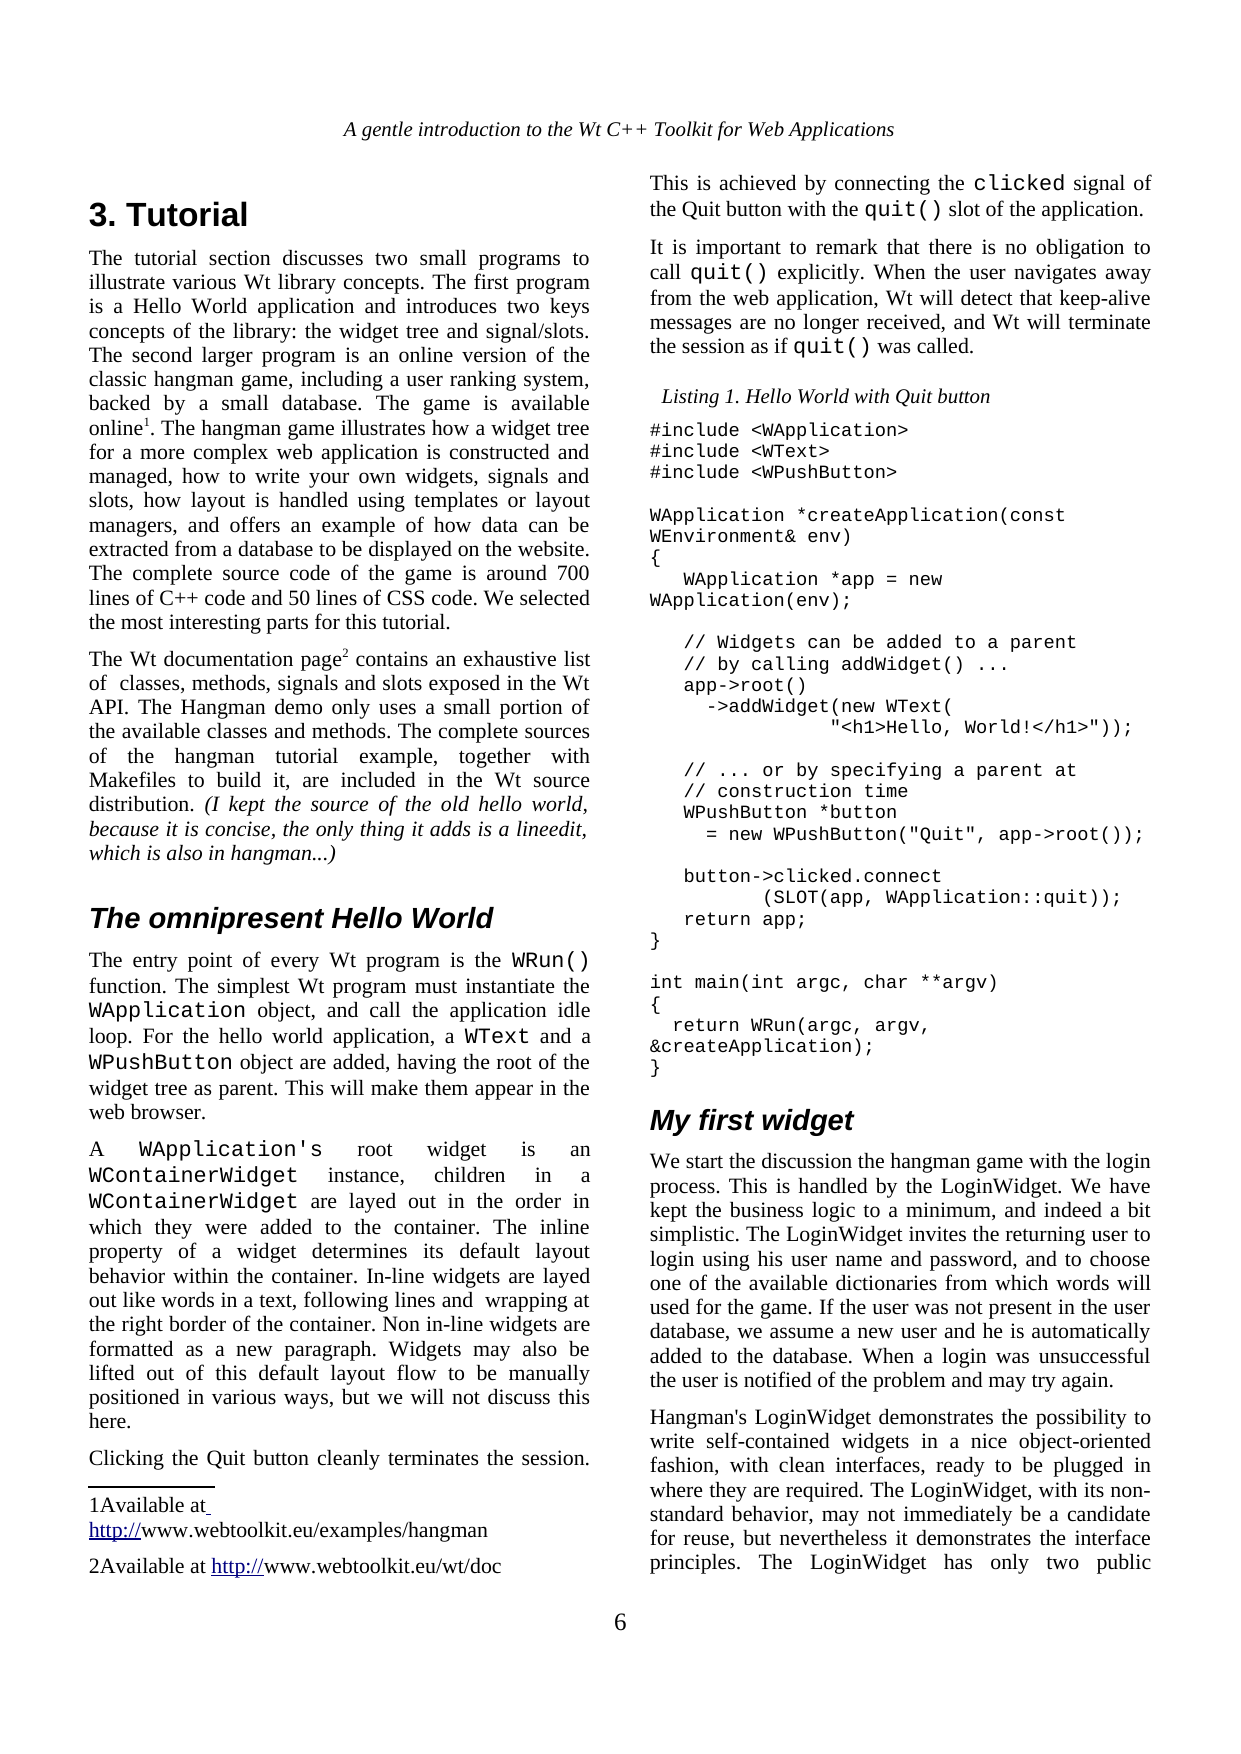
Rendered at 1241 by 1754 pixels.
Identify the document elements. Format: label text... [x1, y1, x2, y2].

text // ... or by specifying a parent at [649, 761, 1152, 782]
subtitle 3. Tutorial [88, 196, 591, 233]
text // Widgets can be added to a parent [649, 633, 1152, 654]
text // construction time [649, 782, 1152, 803]
text #include <WPushButton> [649, 463, 1152, 484]
text The entry point of every Wt program is the WRun() function. The simplest Wt program must instantiate the WApplication object, and call the application idle loop. For the hello world application, a WText and a WPushButton object are added, having the root of the widget tree as parent. This will make them appear in the web browser. [88, 948, 591, 1124]
text #include <WText> [649, 442, 1152, 463]
text The Wt documentation page contains an exhaustive list of classes, methods, signals and slots exposed in the Wt API. The Hangman demo only uses a small portion of the available classes and methods. The complete sources of the hangman tutorial example, together with Makefiles to build it, are included in the Wt source distribution. (I kept the source of the old hello world, because it is concise, the only thing it adds is a lineedit, which is also in hangman...) [88, 647, 591, 865]
text // by calling addWidget() ... [649, 654, 1152, 676]
text #include <WApplication> [649, 421, 1152, 442]
text Clicking the Quit button cleanly terminates the session. [88, 1446, 591, 1470]
text It is important to remark that there is no obligation to call quit() explicitly. When the user navigates away from the web application, Wt will detect that keep-alive messages are no longer received, and Wt will terminate the session as if quit() was called. [649, 235, 1152, 360]
text (SLOT(app, WApplication::quit)); [649, 888, 1152, 909]
subtitle My first widget [649, 1104, 1152, 1137]
text "<h1>Hello, World!</h1>")); [649, 718, 1152, 739]
text A WApplication's root widget is an WContainerWidget instance, children in a WContainerWidget are layed out in the order in which they were added to the container. The inline property of a widget determines its default layout behavior within the container. In-line widgets are layed out like words in a text, following lines and wrapping at the right border of the container. Non in-line widgets are formatted as a new paragraph. Widgets may also be lifted out of this default layout flow to be manually positioned in various ways, but we will not discuss this here. [88, 1137, 591, 1434]
text ->addWidget(new WText( [649, 697, 1152, 718]
text = new WPushButton("Quit", app->root()); [649, 824, 1152, 846]
text button->clicked.connect [649, 867, 1152, 888]
text This is achieved by connecting the clicked signal of the Quit button with the quit() slot of the application. [649, 171, 1152, 223]
text Available at http://www.webtoolkit.eu/examples/hangman [88, 1493, 591, 1542]
text The tutorial section discusses two small programs to illustrate various Wt library concepts. The first program is a Hello World application and introduces two keys concepts of the library: the widget tree and signal/slots. The second larger program is an online version of the classic hangman game, including a user ranking system, backed by a small database. The game is available online. The hangman game illustrates how a widget tree for a more complex web application is constructed and managed, how to write your own widgets, signals and slots, how layout is handled using templates or layout managers, and offers an example of how data can be extracted from a database to be displayed on the website. The complete source code of the game is around 700 lines of C++ code and 50 lines of CSS code. We selected the most interesting parts for this tutorial. [88, 246, 591, 634]
text Listing 1. Hello World with Quit button [661, 385, 1140, 408]
text { [649, 548, 1152, 569]
text { [649, 994, 1152, 1016]
text Available at http://www.webtoolkit.eu/wt/doc [88, 1554, 591, 1579]
text app->root() [649, 676, 1152, 697]
text WApplication *app = new WApplication(env); [649, 569, 1152, 612]
text WApplication *createApplication(const WEnvironment& env) [649, 506, 1152, 548]
text Hangman's LoginWidget demonstrates the possibility to write self-contained widgets in a nice object-oriented fashion, with clean interfaces, ready to be plugged in where they are required. The LoginWidget, with its non-standard behavior, may not immediately be a candidate for reuse, but nevertheless it demonstrates the interface principles. The LoginWidget has only two public [649, 1405, 1152, 1574]
text } [649, 1058, 1152, 1079]
text int main(int argc, char **argv) [649, 973, 1152, 994]
text return WRun(argc, argv, &createApplication); [649, 1016, 1152, 1058]
text We start the discussion the hangman game with the login process. This is handled by the LoginWidget. We have kept the business logic to a minimum, and indeed a bit simplistic. The LoginWidget invites the returning user to login using his user name and password, and to choose one of the available dictionaries from which words will used for the game. If the user was not present in the user database, we assume a new user and he is automatically added to the database. When a login was unsuccessful the user is notified of the problem and may try again. [649, 1149, 1152, 1392]
text WPushButton *button [649, 803, 1152, 824]
text return app; [649, 909, 1152, 931]
text } [649, 931, 1152, 952]
subtitle The omnipresent Hello World [88, 902, 591, 935]
